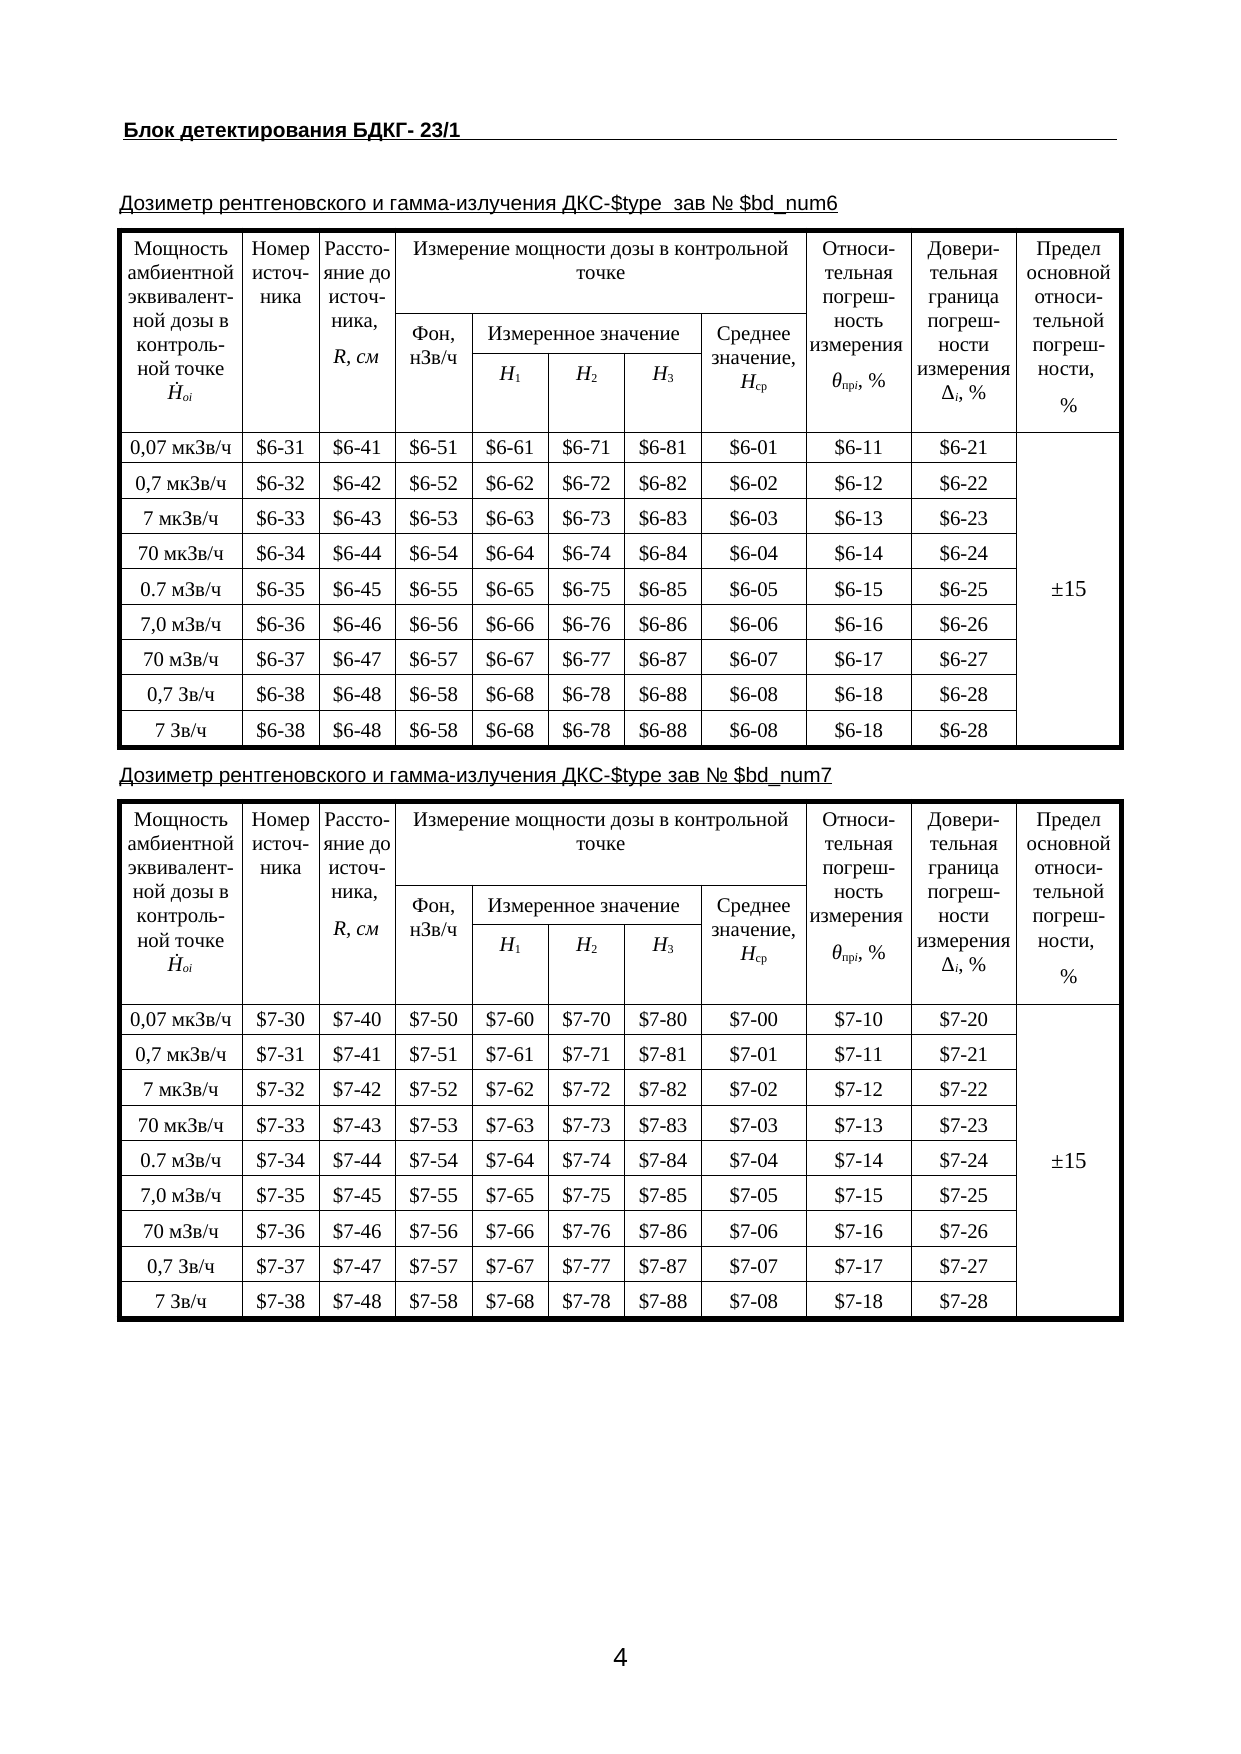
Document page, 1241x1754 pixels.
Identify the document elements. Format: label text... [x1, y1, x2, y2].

table_cell $7-67 [473, 1247, 548, 1281]
table_cell $6-85 [625, 569, 701, 603]
table_cell $7-31 [243, 1035, 319, 1069]
table_cell $6-38 [243, 675, 319, 709]
table_cell $6-44 [320, 534, 395, 568]
table_cell Относи-тельная погреш-ность измерения θпрi, % [807, 804, 911, 1004]
table_cell $7-75 [549, 1176, 624, 1210]
table_cell $6-48 [320, 675, 395, 709]
table_cell $7-64 [473, 1141, 548, 1175]
table_cell H1 [473, 354, 548, 432]
table_cell $6-11 [807, 433, 911, 462]
table_cell $7-42 [320, 1070, 395, 1104]
table_cell $7-43 [320, 1106, 395, 1140]
table_cell $7-55 [396, 1176, 472, 1210]
table_cell $7-27 [912, 1247, 1016, 1281]
table_cell $6-58 [396, 711, 472, 745]
table_cell $7-07 [702, 1247, 806, 1281]
table_cell $6-81 [625, 433, 701, 462]
table_cell $6-27 [912, 640, 1016, 674]
table_cell 7,0 мЗв/ч [122, 1176, 242, 1210]
table_cell 7 Зв/ч [122, 1282, 242, 1316]
table_cell $7-18 [807, 1282, 911, 1316]
table_cell $7-52 [396, 1070, 472, 1104]
table_cell $6-65 [473, 569, 548, 603]
table_cell H2 [549, 354, 624, 432]
table_cell 7,0 мЗв/ч [122, 605, 242, 639]
table_cell $6-78 [549, 675, 624, 709]
table_cell Фон, нЗв/ч [396, 886, 472, 1004]
table_cell $6-35 [243, 569, 319, 603]
table_cell $6-88 [625, 711, 701, 745]
table_cell $6-86 [625, 605, 701, 639]
table_cell $7-04 [702, 1141, 806, 1175]
table_cell $7-54 [396, 1141, 472, 1175]
table_cell $6-84 [625, 534, 701, 568]
table_cell $7-47 [320, 1247, 395, 1281]
table_cell $6-42 [320, 463, 395, 498]
table_cell $7-30 [243, 1005, 319, 1034]
table_cell $7-12 [807, 1070, 911, 1104]
table_cell Довери-тельная граница погреш-ности измерения Δi, % [912, 233, 1016, 432]
table_cell $6-71 [549, 433, 624, 462]
table_cell Рассто-яние до источ-ника, R, см [320, 804, 395, 1004]
table_cell 7 мкЗв/ч [122, 499, 242, 533]
table_cell $7-84 [625, 1141, 701, 1175]
table_cell $6-04 [702, 534, 806, 568]
table_cell ±15 [1017, 1005, 1119, 1316]
table_cell $7-23 [912, 1106, 1016, 1140]
table_cell $6-16 [807, 605, 911, 639]
table_cell $7-61 [473, 1035, 548, 1069]
table_cell $6-74 [549, 534, 624, 568]
table_cell $7-86 [625, 1211, 701, 1246]
table_cell $6-46 [320, 605, 395, 639]
table_cell $7-40 [320, 1005, 395, 1034]
table_cell $7-02 [702, 1070, 806, 1104]
table_cell $7-32 [243, 1070, 319, 1104]
table_cell $6-32 [243, 463, 319, 498]
table_cell $6-56 [396, 605, 472, 639]
table_cell $7-68 [473, 1282, 548, 1316]
table_cell $6-28 [912, 711, 1016, 745]
table_cell $7-08 [702, 1282, 806, 1316]
table_cell $6-21 [912, 433, 1016, 462]
table_cell 70 мЗв/ч [122, 1211, 242, 1246]
table_cell $6-67 [473, 640, 548, 674]
table_cell $7-63 [473, 1106, 548, 1140]
table_cell $6-24 [912, 534, 1016, 568]
table_cell $6-55 [396, 569, 472, 603]
table_cell $7-01 [702, 1035, 806, 1069]
table_cell $6-38 [243, 711, 319, 745]
table_cell $7-60 [473, 1005, 548, 1034]
table_header Дозиметр рентгеновского и гамма-излучения ДКС-$type зав № $bd_num7 [119, 750, 1121, 799]
table_cell $6-47 [320, 640, 395, 674]
table_cell Предел основной относи-тельной погреш-ности, % [1017, 804, 1119, 1004]
table_cell $6-05 [702, 569, 806, 603]
table_cell $6-28 [912, 675, 1016, 709]
table_cell $6-08 [702, 711, 806, 745]
table_cell $6-22 [912, 463, 1016, 498]
table_cell $7-15 [807, 1176, 911, 1210]
table_cell $7-44 [320, 1141, 395, 1175]
table_cell 0.7 мЗв/ч [122, 569, 242, 603]
table_cell $7-00 [702, 1005, 806, 1034]
table_cell $7-81 [625, 1035, 701, 1069]
table_header Дозиметр рентгеновского и гамма-излучения ДКС-$type зав № $bd_num6 [119, 179, 1121, 227]
table_cell $6-13 [807, 499, 911, 533]
table_cell $7-05 [702, 1176, 806, 1210]
table_cell Предел основной относи-тельной погреш-ности, % [1017, 233, 1119, 432]
table_cell $6-02 [702, 463, 806, 498]
table_cell $7-73 [549, 1106, 624, 1140]
table_cell 0,07 мкЗв/ч [122, 433, 242, 462]
table_cell $7-74 [549, 1141, 624, 1175]
table_cell H2 [549, 925, 624, 1004]
table_cell $7-06 [702, 1211, 806, 1246]
table_cell $6-14 [807, 534, 911, 568]
table_cell 0,7 Зв/ч [122, 1247, 242, 1281]
table_cell $7-50 [396, 1005, 472, 1034]
table_cell 0,7 Зв/ч [122, 675, 242, 709]
table_cell $7-41 [320, 1035, 395, 1069]
table_cell $7-21 [912, 1035, 1016, 1069]
table_cell Среднее значение, Hср [702, 314, 806, 432]
table_cell $7-03 [702, 1106, 806, 1140]
table_cell $7-71 [549, 1035, 624, 1069]
table_cell $7-78 [549, 1282, 624, 1316]
table_cell Среднее значение, Hср [702, 886, 806, 1004]
table_cell $7-87 [625, 1247, 701, 1281]
table_cell $6-33 [243, 499, 319, 533]
table_cell Мощность амбиентной эквивалент-ной дозы в контроль-ной точке Ḣoi [122, 804, 242, 1004]
table_cell H3 [625, 354, 701, 432]
table_cell $6-37 [243, 640, 319, 674]
table_cell $7-36 [243, 1211, 319, 1246]
table_cell Номер источ-ника [243, 804, 319, 1004]
table_cell 7 Зв/ч [122, 711, 242, 745]
table_cell Измерение мощности дозы в контрольной точке [396, 233, 806, 313]
table_cell ±15 [1017, 433, 1119, 745]
table_cell $6-07 [702, 640, 806, 674]
table_cell $7-46 [320, 1211, 395, 1246]
table_cell $7-82 [625, 1070, 701, 1104]
table_cell Мощность амбиентной эквивалент-ной дозы в контроль-ной точке Ḣoi [122, 233, 242, 432]
table_cell $7-70 [549, 1005, 624, 1034]
table_cell $6-72 [549, 463, 624, 498]
table_cell H1 [473, 925, 548, 1004]
table_cell $7-35 [243, 1176, 319, 1210]
table_cell $7-77 [549, 1247, 624, 1281]
table_cell $6-23 [912, 499, 1016, 533]
table_cell $6-48 [320, 711, 395, 745]
table_cell $6-66 [473, 605, 548, 639]
table_cell $7-25 [912, 1176, 1016, 1210]
table_cell $6-53 [396, 499, 472, 533]
table_cell $7-20 [912, 1005, 1016, 1034]
table_cell Измерение мощности дозы в контрольной точке [396, 804, 806, 884]
table_cell $7-26 [912, 1211, 1016, 1246]
table_cell Довери-тельная граница погреш-ности измерения Δi, % [912, 804, 1016, 1004]
table_cell $7-56 [396, 1211, 472, 1246]
table_cell Измеренное значение [473, 314, 701, 353]
table_cell $7-28 [912, 1282, 1016, 1316]
table_cell $6-17 [807, 640, 911, 674]
table_cell $6-87 [625, 640, 701, 674]
table_cell $6-12 [807, 463, 911, 498]
table_cell $6-63 [473, 499, 548, 533]
table_cell $6-18 [807, 675, 911, 709]
table_cell $7-33 [243, 1106, 319, 1140]
table_cell $7-10 [807, 1005, 911, 1034]
table_cell 70 мкЗв/ч [122, 534, 242, 568]
table_cell $6-78 [549, 711, 624, 745]
table_cell Относи-тельная погреш-ность измерения θпрi, % [807, 233, 911, 432]
table_cell $7-16 [807, 1211, 911, 1246]
table_cell $6-57 [396, 640, 472, 674]
table_cell $7-85 [625, 1176, 701, 1210]
table_cell $6-06 [702, 605, 806, 639]
table_cell $7-37 [243, 1247, 319, 1281]
table_cell $6-61 [473, 433, 548, 462]
table_cell $6-45 [320, 569, 395, 603]
table_cell $6-36 [243, 605, 319, 639]
table_cell H3 [625, 925, 701, 1004]
table_cell $7-14 [807, 1141, 911, 1175]
table_cell 0,7 мкЗв/ч [122, 463, 242, 498]
table_cell $7-51 [396, 1035, 472, 1069]
table_cell $7-48 [320, 1282, 395, 1316]
table_cell $7-57 [396, 1247, 472, 1281]
table_cell $6-76 [549, 605, 624, 639]
table_cell $6-52 [396, 463, 472, 498]
table_cell $7-24 [912, 1141, 1016, 1175]
table_cell $6-41 [320, 433, 395, 462]
table_cell $6-77 [549, 640, 624, 674]
table_cell $6-25 [912, 569, 1016, 603]
table_cell 0,7 мкЗв/ч [122, 1035, 242, 1069]
table_cell $7-83 [625, 1106, 701, 1140]
table_cell $7-17 [807, 1247, 911, 1281]
table_cell $6-82 [625, 463, 701, 498]
table_cell 0.7 мЗв/ч [122, 1141, 242, 1175]
table_cell $6-18 [807, 711, 911, 745]
table_cell $7-45 [320, 1176, 395, 1210]
table_cell $7-13 [807, 1106, 911, 1140]
table_cell $6-31 [243, 433, 319, 462]
table_cell $6-83 [625, 499, 701, 533]
table_cell Рассто-яние до источ-ника, R, см [320, 233, 395, 432]
table_cell 70 мкЗв/ч [122, 1106, 242, 1140]
table_cell $6-34 [243, 534, 319, 568]
table_cell $6-43 [320, 499, 395, 533]
table_cell $7-80 [625, 1005, 701, 1034]
table_cell $7-34 [243, 1141, 319, 1175]
table_cell Номер источ-ника [243, 233, 319, 432]
table_cell $7-11 [807, 1035, 911, 1069]
table_cell $7-53 [396, 1106, 472, 1140]
table_cell $7-58 [396, 1282, 472, 1316]
table_cell $7-38 [243, 1282, 319, 1316]
table_cell $7-72 [549, 1070, 624, 1104]
table_cell $6-26 [912, 605, 1016, 639]
table_cell $6-68 [473, 711, 548, 745]
table_cell $7-65 [473, 1176, 548, 1210]
table_cell $7-88 [625, 1282, 701, 1316]
table_cell $6-62 [473, 463, 548, 498]
table_cell $7-62 [473, 1070, 548, 1104]
table_cell $7-66 [473, 1211, 548, 1246]
table_cell $6-08 [702, 675, 806, 709]
table_cell $6-73 [549, 499, 624, 533]
table_cell $6-88 [625, 675, 701, 709]
table_cell $6-64 [473, 534, 548, 568]
table_cell Фон, нЗв/ч [396, 314, 472, 432]
table_cell $7-22 [912, 1070, 1016, 1104]
table_cell $7-76 [549, 1211, 624, 1246]
table_cell Измеренное значение [473, 886, 701, 924]
table_cell $6-75 [549, 569, 624, 603]
table_cell $6-58 [396, 675, 472, 709]
table_cell $6-51 [396, 433, 472, 462]
table_cell 70 мЗв/ч [122, 640, 242, 674]
table_cell $6-54 [396, 534, 472, 568]
table_cell $6-15 [807, 569, 911, 603]
table_cell 0,07 мкЗв/ч [122, 1005, 242, 1034]
table_cell 7 мкЗв/ч [122, 1070, 242, 1104]
table_cell $6-01 [702, 433, 806, 462]
table_cell $6-03 [702, 499, 806, 533]
table_cell $6-68 [473, 675, 548, 709]
